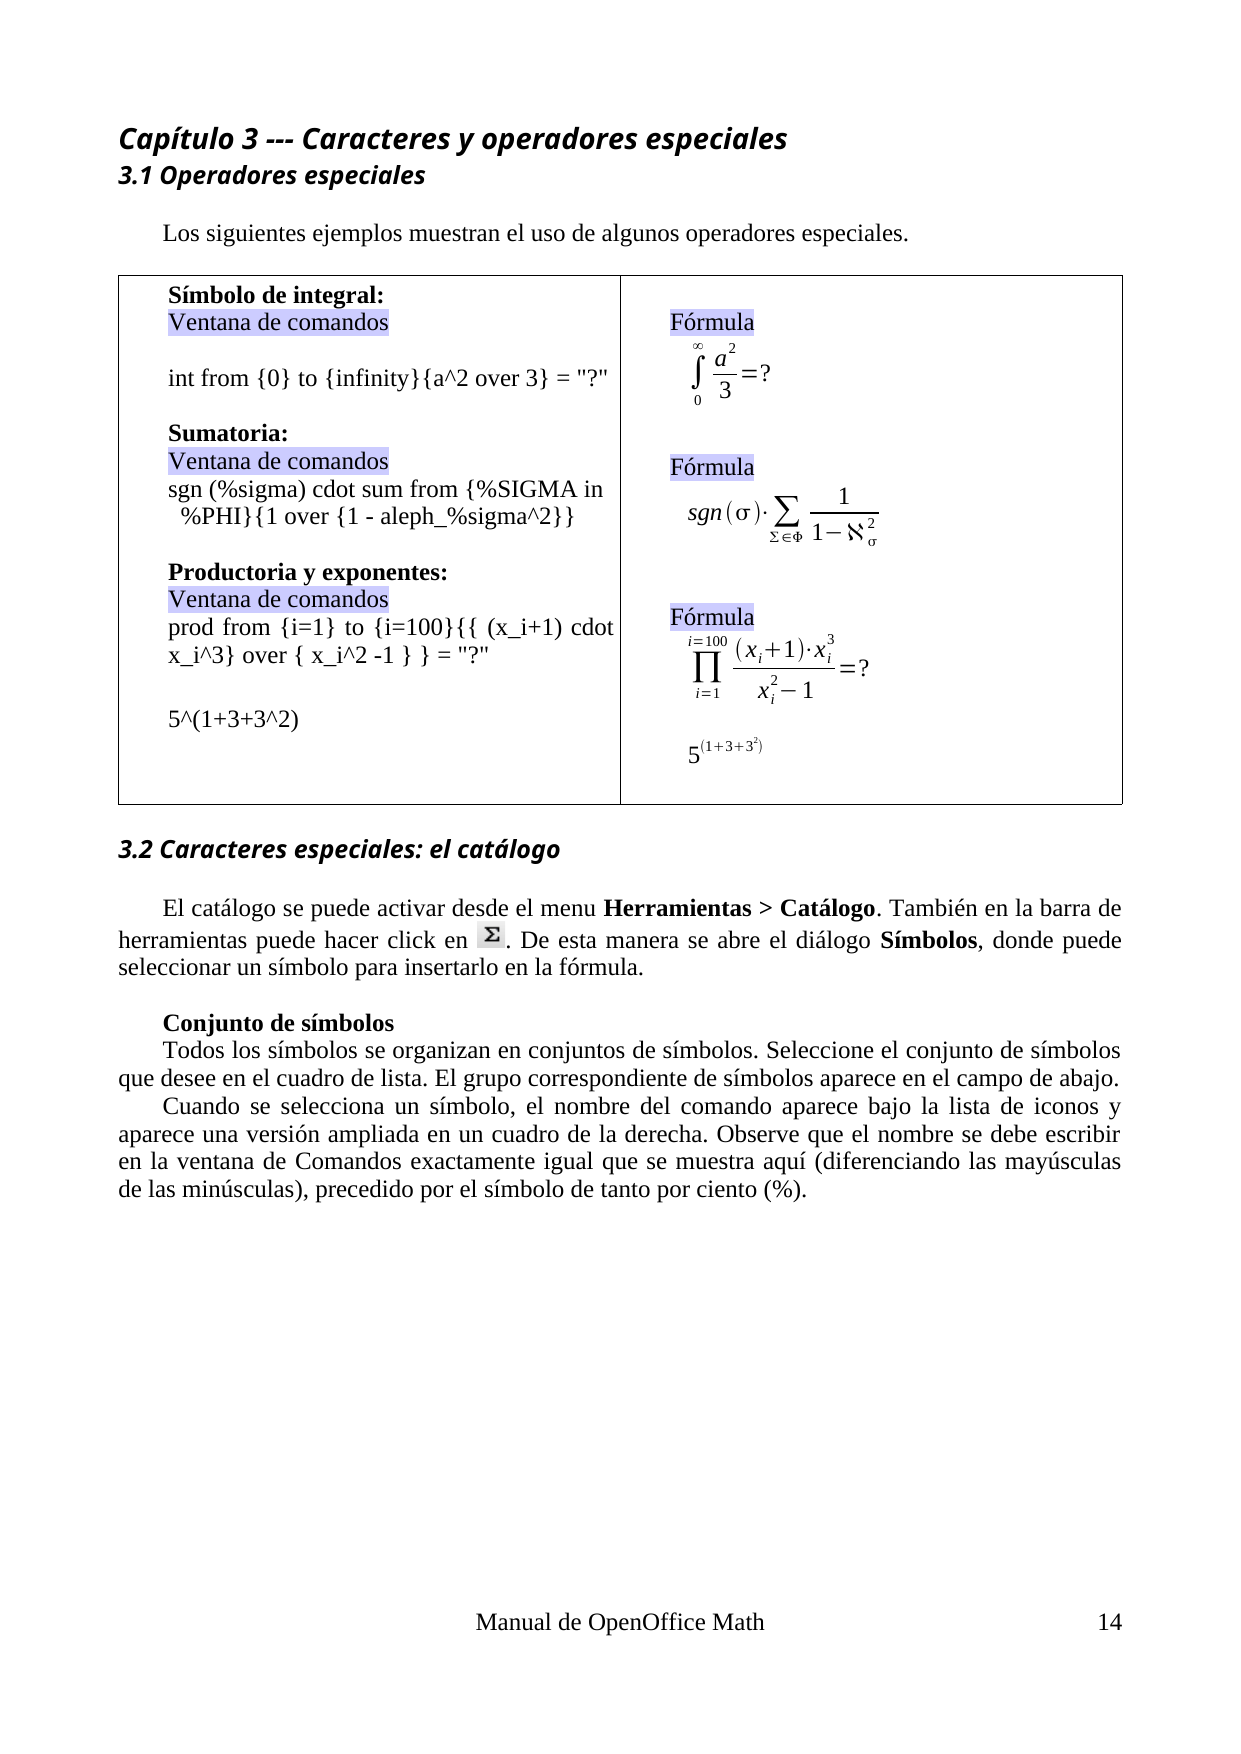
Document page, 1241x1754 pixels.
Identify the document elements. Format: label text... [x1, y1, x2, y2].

text Los siguientes ejemplos muestran el uso de algunos operadores especiales. [118, 219, 1122, 247]
text Conjunto de símbolos [118, 1009, 1122, 1037]
text El catálogo se puede activar desde el menu Herramientas > Catálogo. También en la barra de herramientas puede hacer click en . De esta manera se abre el diálogo Símbolos, donde puede seleccionar un símbolo para insertarlo en la fórmula. [118, 894, 1122, 981]
table_header Fórmula Fórmula Fórmula [621, 276, 1122, 804]
text Todos los símbolos se organizan en conjuntos de símbolos. Seleccione el conjunto de símbolos que desee en el cuadro de lista. El grupo correspondiente de símbolos aparece en el campo de abajo. [118, 1037, 1122, 1092]
text Capítulo 3 --- Caracteres y operadores especiales [118, 118, 1122, 158]
table_header Símbolo de integral: Ventana de comandos int from {0} to {infinity}{a^2 over 3} = "?" Sumatoria: Ventana de comandos sgn (%sigma) cdot sum from {%SIGMA in %PHI}{1 over {1 - aleph_%sigma^2}} Productoria y exponentes: Ventana de comandos prod from {i=1} to {i=100}{{ (x_i+1) cdot x_i^3} over { x_i^2 -1 } } = "?" 5^(1+3+3^2) [119, 276, 620, 804]
text Cuando se selecciona un símbolo, el nombre del comando aparece bajo la lista de iconos y aparece una versión ampliada en un cuadro de la derecha. Observe que el nombre se debe escribir en la ventana de Comandos exactamente igual que se muestra aquí (diferenciando las mayúsculas de las minúsculas), precedido por el símbolo de tanto por ciento (%). [118, 1092, 1122, 1203]
text 3.1 Operadores especiales [118, 158, 1122, 192]
text 3.2 Caracteres especiales: el catálogo [118, 832, 1122, 866]
picture [477, 921, 506, 948]
